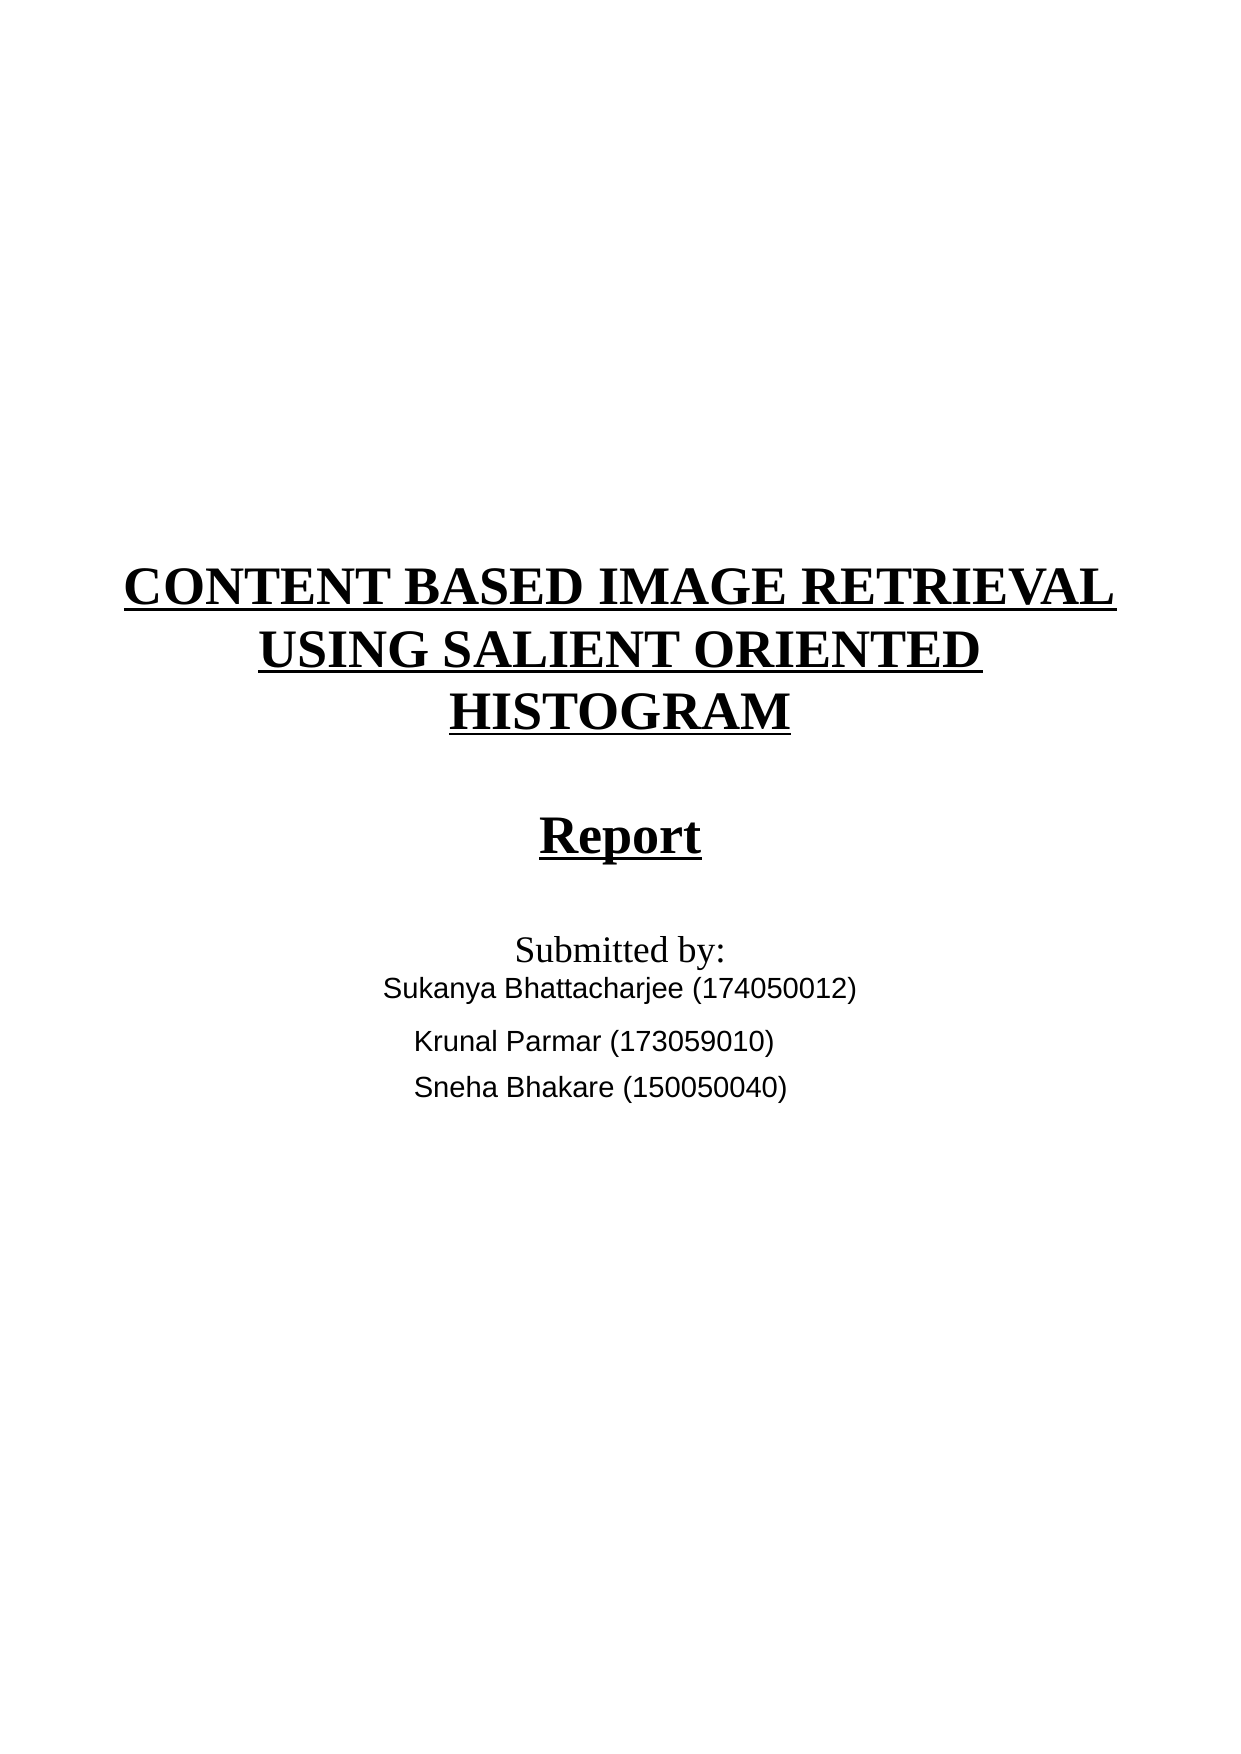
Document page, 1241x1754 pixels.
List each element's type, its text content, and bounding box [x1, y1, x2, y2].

text Submitted by: [118, 928, 1122, 971]
text Sneha Bhakare (150050040) [118, 1070, 1122, 1104]
text CONTENT BASED IMAGE RETRIEVAL USING SALIENT ORIENTED HISTOGRAM [118, 554, 1122, 741]
text Report [118, 803, 1122, 866]
text Krunal Parmar (173059010) [118, 1024, 1122, 1058]
text Sukanya Bhattacharjee (174050012) [118, 971, 1122, 1004]
